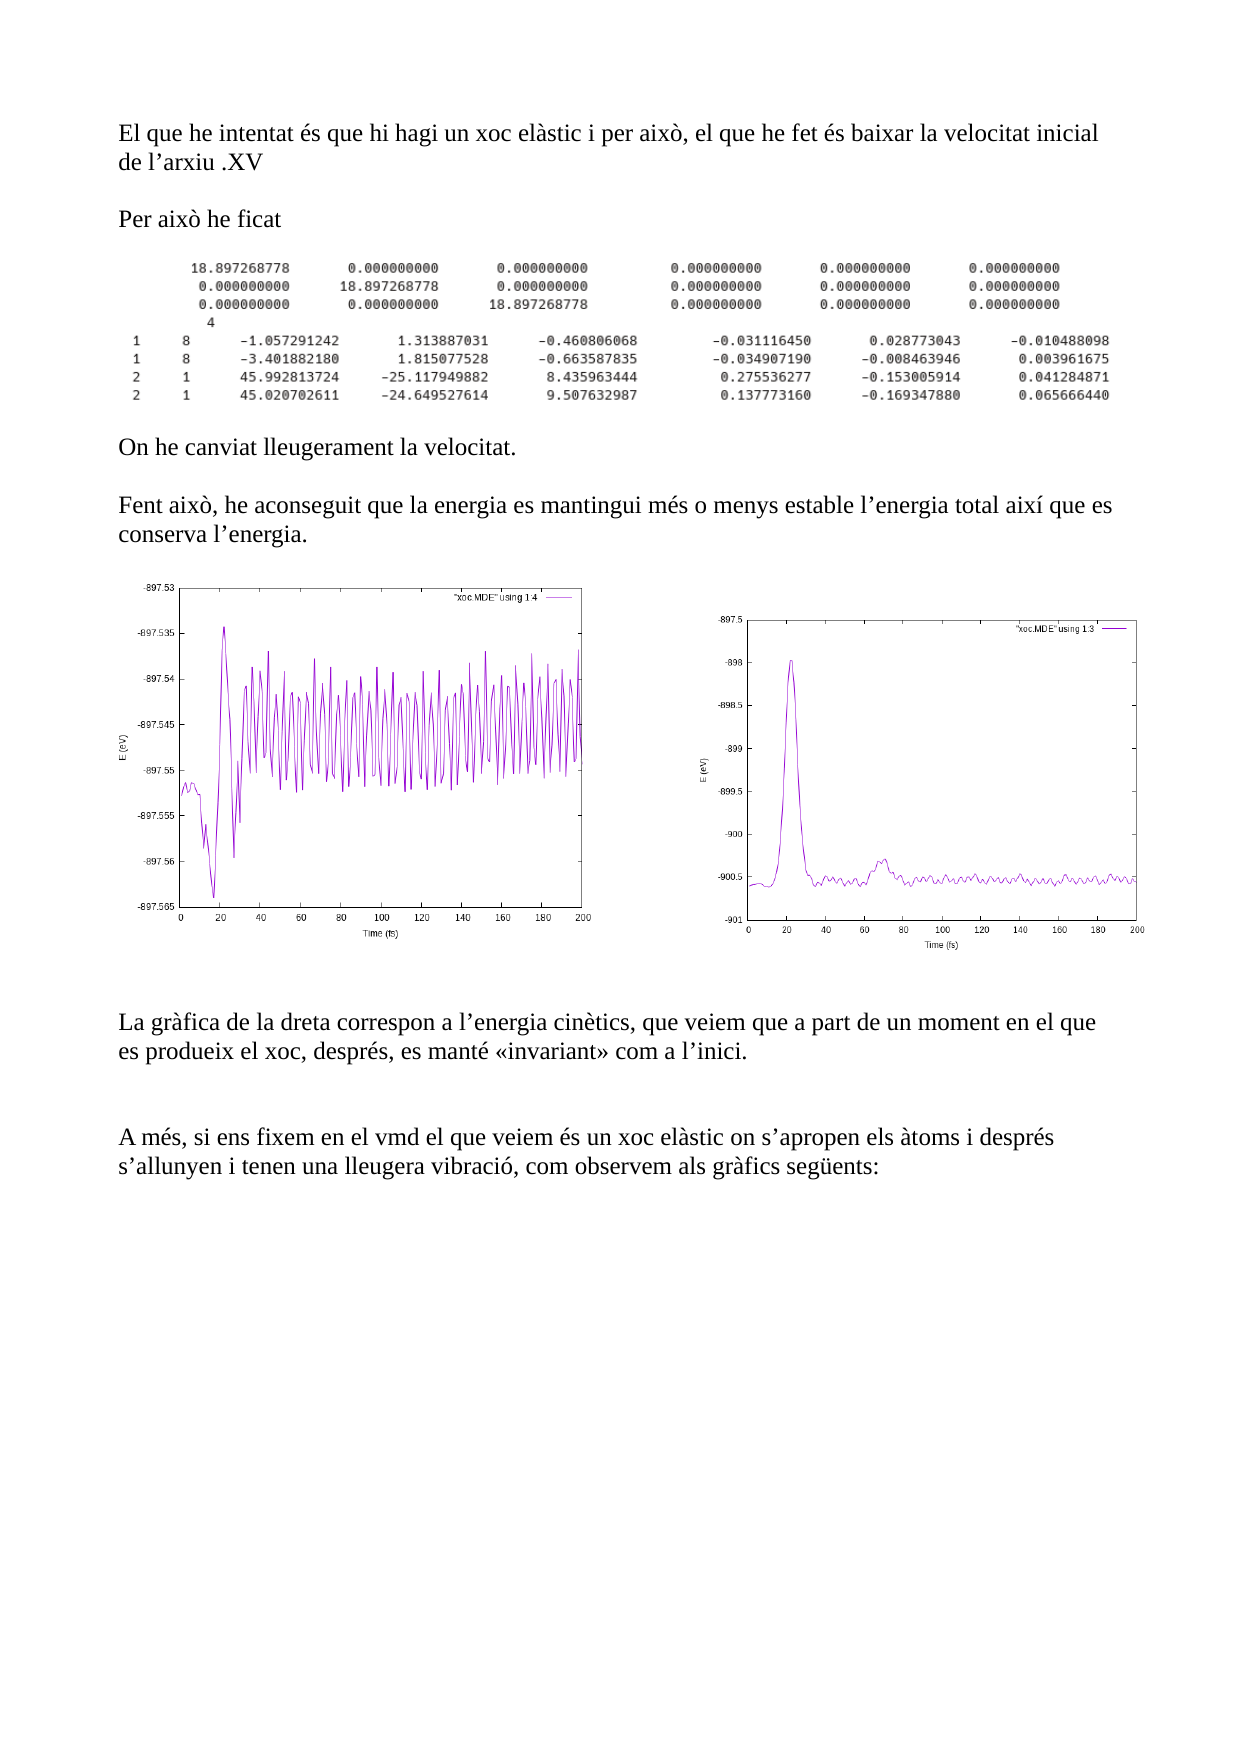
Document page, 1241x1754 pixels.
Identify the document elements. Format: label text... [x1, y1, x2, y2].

text On he canviat lleugerament la velocitat. [118, 432, 1122, 461]
text Fent això, he aconseguit que la energia es mantingui més o menys estable l’energia total així que es conserva l’energia. [118, 490, 1122, 547]
text La gràfica de la dreta correspon a l’energia cinètics, que veiem que a part de un moment en el que es produeix el xoc, després, es manté «invariant» com a l’inici. [118, 1007, 1122, 1065]
text Per això he ficat [118, 204, 1122, 233]
picture [118, 261, 1123, 404]
picture [116, 579, 594, 940]
text El que he intentat és que hi hagi un xoc elàstic i per això, el que he fet és baixar la velocitat inicial de l’arxiu .XV [118, 118, 1122, 176]
picture [696, 613, 1146, 951]
text A més, si ens fixem en el vmd el que veiem és un xoc elàstic on s’apropen els àtoms i després s’allunyen i tenen una lleugera vibració, com observem als gràfics següents: [118, 1122, 1122, 1180]
